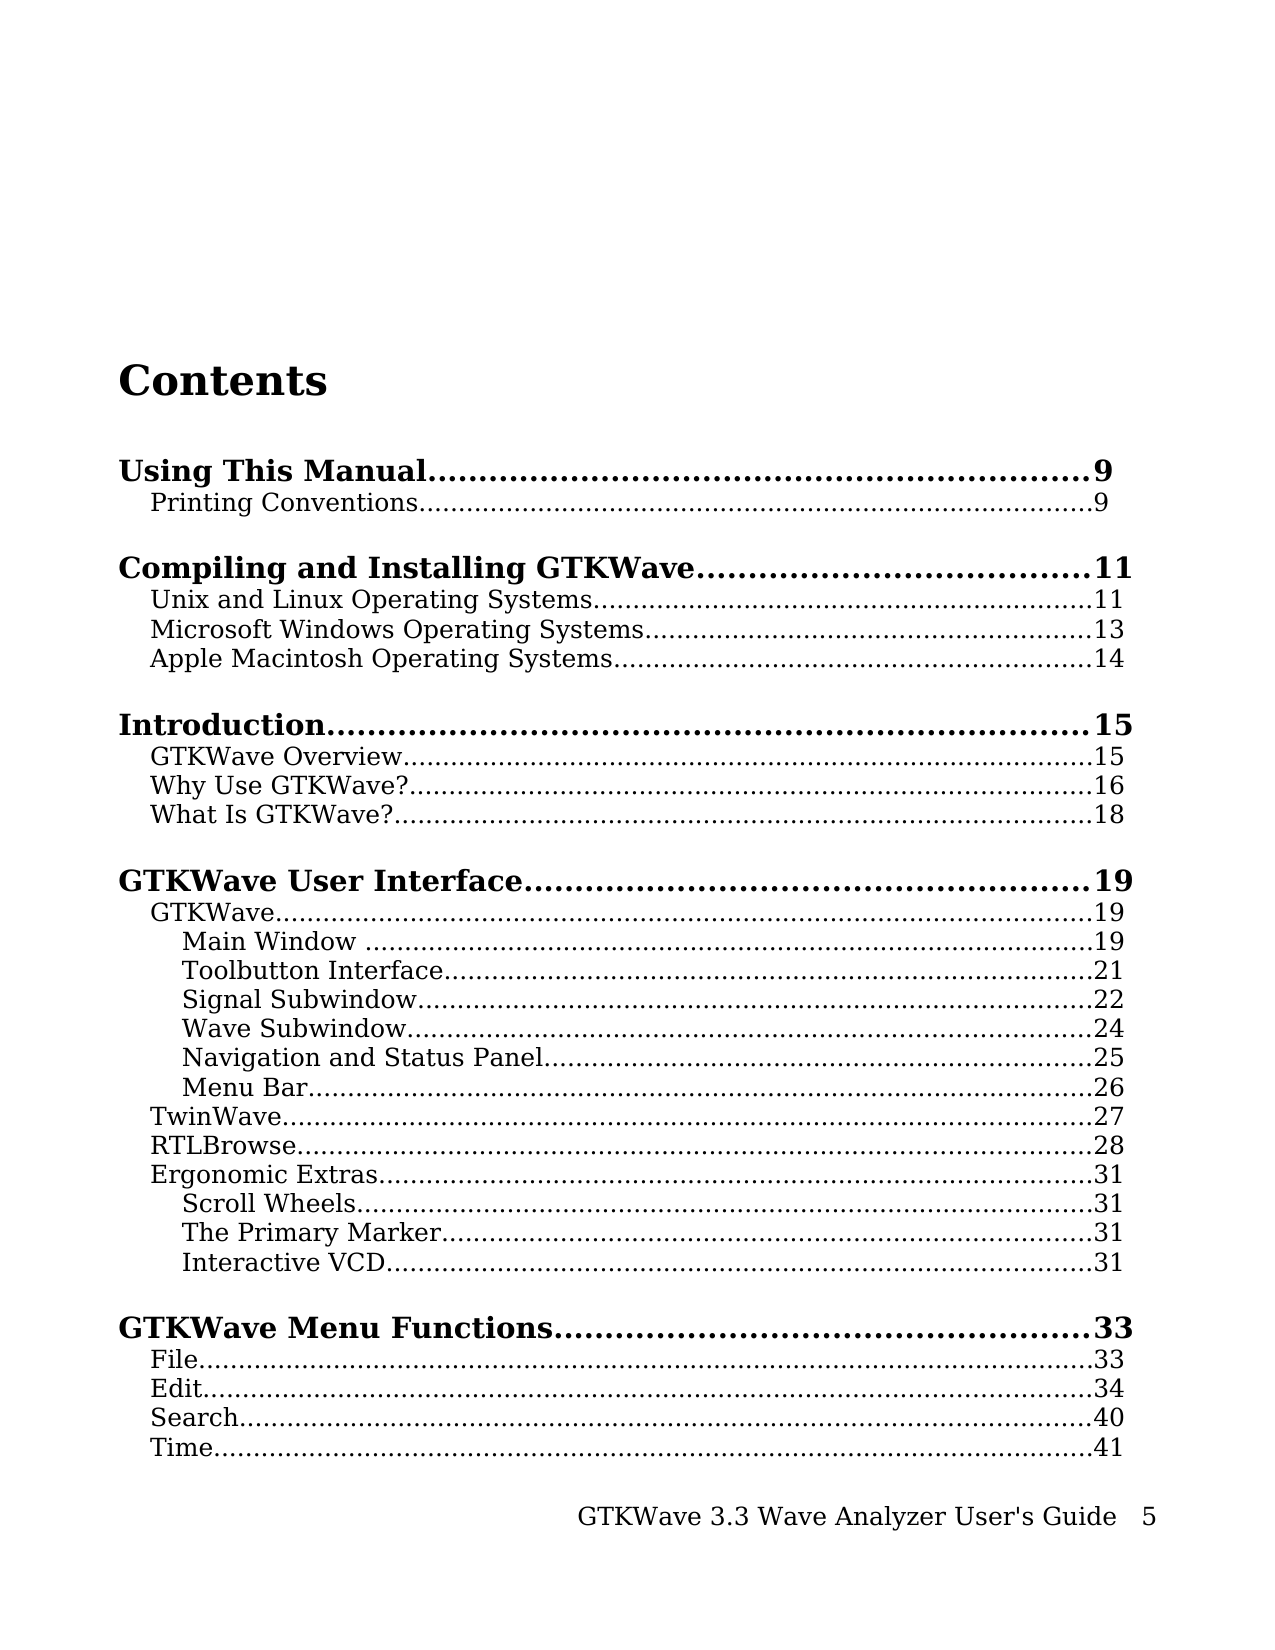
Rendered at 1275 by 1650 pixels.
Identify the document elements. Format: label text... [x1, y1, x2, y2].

text Edit 34 [118, 1374, 1157, 1403]
text Toolbutton Interface 21 [118, 956, 1157, 985]
text GTKWave Menu Functions 33 [118, 1311, 1157, 1345]
text Using This Manual 9 [118, 454, 1157, 488]
text RTLBrowse 28 [118, 1131, 1157, 1160]
text The Primary Marker 31 [118, 1219, 1157, 1248]
text GTKWave 19 [118, 898, 1157, 927]
text Main Window 19 [118, 927, 1157, 956]
text Interactive VCD 31 [118, 1248, 1157, 1277]
text TwinWave 27 [118, 1102, 1157, 1131]
text Apple Macintosh Operating Systems 14 [118, 644, 1157, 673]
text Wave Subwindow 24 [118, 1014, 1157, 1044]
text Microsoft Windows Operating Systems 13 [118, 615, 1157, 644]
text GTKWave Overview 15 [118, 742, 1157, 771]
text File 33 [118, 1345, 1157, 1374]
text Menu Bar 26 [118, 1073, 1157, 1102]
text Navigation and Status Panel 25 [118, 1044, 1157, 1073]
text Signal Subwindow 22 [118, 985, 1157, 1014]
text Contents [118, 356, 1157, 405]
text Scroll Wheels 31 [118, 1189, 1157, 1219]
text Time 41 [118, 1433, 1157, 1462]
text Ergonomic Extras 31 [118, 1160, 1157, 1189]
text Search 40 [118, 1403, 1157, 1433]
text GTKWave User Interface 19 [118, 863, 1157, 898]
text Printing Conventions 9 [118, 488, 1157, 517]
text Introduction 15 [118, 707, 1157, 742]
text What Is GTKWave? 18 [118, 800, 1157, 829]
text Why Use GTKWave? 16 [118, 771, 1157, 800]
text Compiling and Installing GTKWave 11 [118, 551, 1157, 586]
text Unix and Linux Operating Systems 11 [118, 586, 1157, 615]
